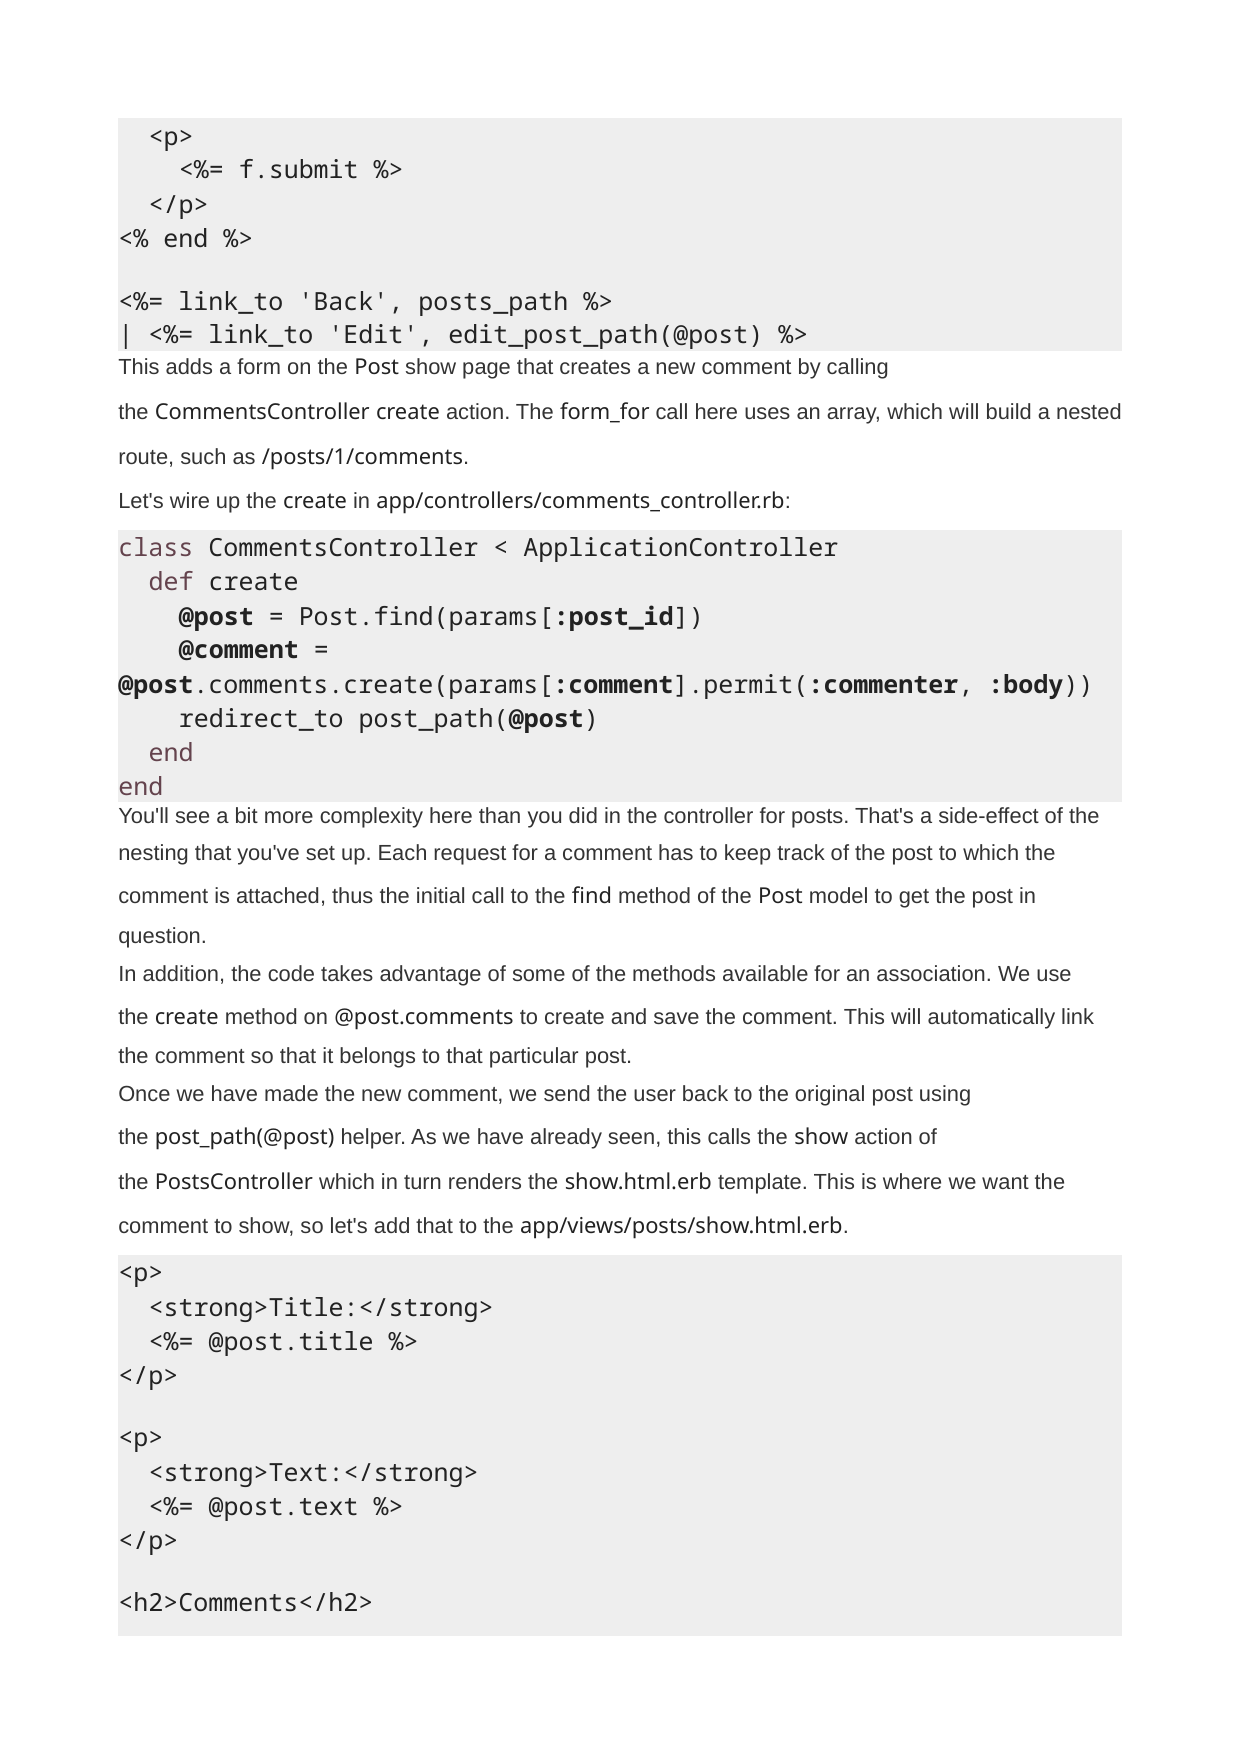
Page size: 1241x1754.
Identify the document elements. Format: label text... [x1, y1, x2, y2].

table_header class CommentsController < ApplicationController def create @post = Post.find(params[:post_id]) @comment = @post.comments.create(params[:comment].permit(:commenter, :body)) redirect_to post_path(@post) end end [118, 530, 1122, 802]
text Once we have made the new comment, we send the user back to the original post using the post_path(@post) helper. As we have already seen, this calls the show action of the PostsController which in turn renders the show.html.erb template. This is where we want the comment to show, so let's add that to the app/views/posts/show.html.erb. [118, 1081, 1122, 1240]
text In addition, the code takes advantage of some of the methods available for an association. We use the create method on @post.comments to create and save the comment. This will automatically link the comment so that it belongs to that particular post. [118, 961, 1122, 1068]
table_header <p> <%= f.submit %> </p> <% end %> <%= link_to 'Back', posts_path %> | <%= link_to 'Edit', edit_post_path(@post) %> [118, 118, 845, 351]
table_header <p> <strong>Title:</strong> <%= @post.title %> </p> <p> <strong>Text:</strong> <%= @post.text %> </p> <h2>Comments</h2> [118, 1255, 845, 1619]
text You'll see a bit more complexity here than you did in the controller for posts. That's a side-effect of the nesting that you've set up. Each request for a comment has to keep track of the post to which the comment is attached, thus the initial call to the find method of the Post model to get the post in question. [118, 802, 1122, 948]
text This adds a form on the Post show page that creates a new comment by calling the CommentsController create action. The form_for call here uses an array, which will build a nested route, such as /posts/1/comments. [118, 351, 1122, 470]
text Let's wire up the create in app/controllers/comments_controller.rb: [118, 485, 1122, 515]
